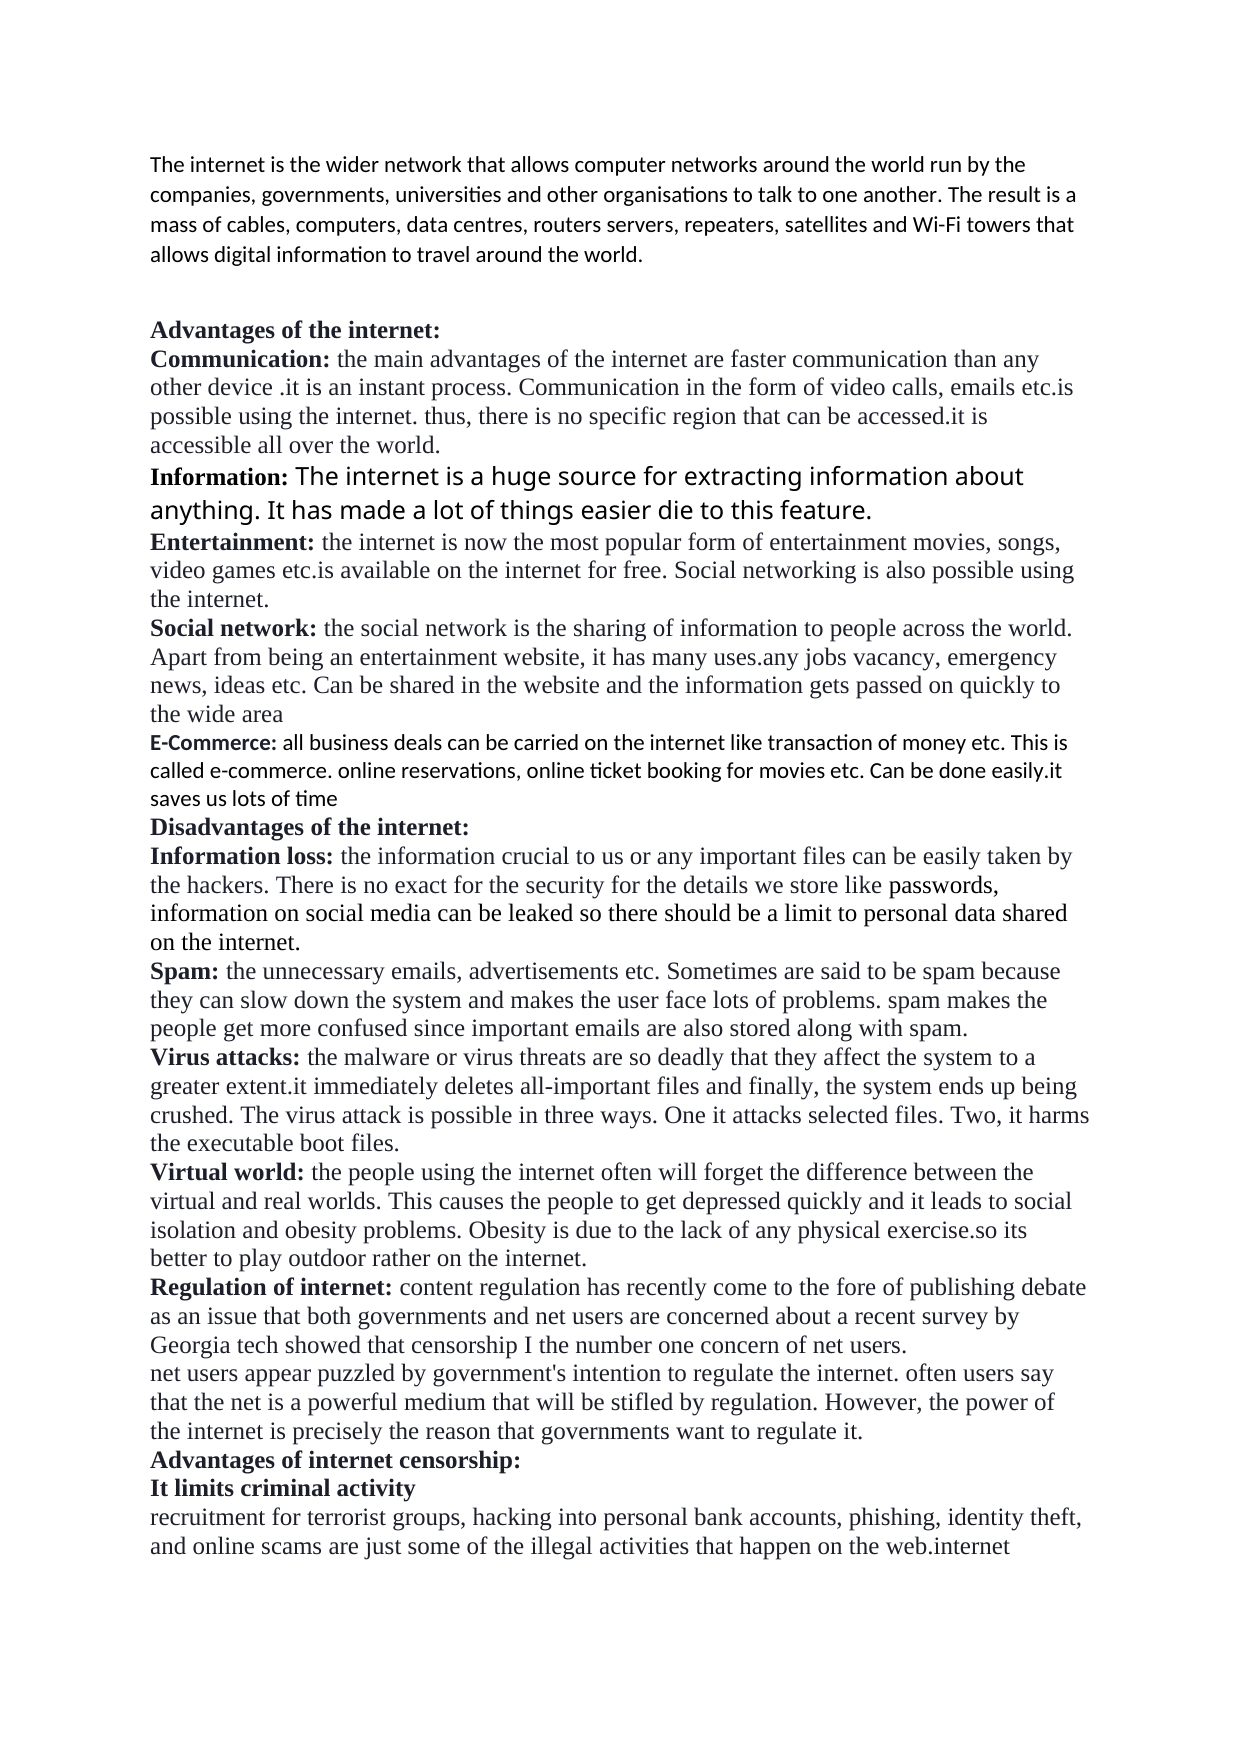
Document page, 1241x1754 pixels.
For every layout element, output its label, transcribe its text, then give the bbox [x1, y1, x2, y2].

text Entertainment: the internet is now the most popular form of entertainment movies, songs, video games etc.is available on the internet for free. Social networking is also possible using the internet. [150, 527, 1090, 613]
text net users appear puzzled by government's intention to regulate the internet. often users say that the net is a powerful medium that will be stifled by regulation. However, the power of the internet is precisely the reason that governments want to regulate it. [150, 1358, 1090, 1445]
text Advantages of the internet: [150, 315, 1090, 344]
text Virtual world: the people using the internet often will forget the difference between the virtual and real worlds. This causes the people to get depressed quickly and it leads to social isolation and obesity problems. Obesity is due to the lack of any physical exercise.so its better to play outdoor rather on the internet. [150, 1157, 1090, 1272]
text Advantages of internet censorship: [150, 1445, 1090, 1473]
text Social network: the social network is the sharing of information to people across the world. Apart from being an entertainment website, it has many uses.any jobs vacancy, emergency news, ideas etc. Can be shared in the website and the information gets passed on quickly to the wide area [150, 613, 1090, 728]
text The internet is the wider network that allows computer networks around the world run by the companies, governments, universities and other organisations to talk to one another. The result is a mass of cables, computers, data centres, routers servers, repeaters, satellites and Wi-Fi towers that allows digital information to travel around the world. [150, 150, 1090, 268]
text Virus attacks: the malware or virus threats are so deadly that they affect the system to a greater extent.it immediately deletes all-important files and finally, the system ends up being crushed. The virus attack is possible in three ways. One it attacks selected files. Two, it harms the executable boot files. [150, 1042, 1090, 1157]
text Spam: the unnecessary emails, advertisements etc. Sometimes are said to be spam because they can slow down the system and makes the user face lots of problems. spam makes the people get more confused since important emails are also stored along with spam. [150, 956, 1090, 1042]
text Information loss: the information crucial to us or any important files can be easily taken by the hackers. There is no exact for the security for the details we store like passwords, information on social media can be leaked so there should be a limit to personal data shared on the internet. [150, 841, 1090, 956]
text Information: The internet is a huge source for extracting information about anything. It has made a lot of things easier die to this feature. [150, 459, 1090, 527]
text recruitment for terrorist groups, hacking into personal bank accounts, phishing, identity theft, and online scams are just some of the illegal activities that happen on the web.internet [150, 1502, 1090, 1560]
text E-Commerce: all business deals can be carried on the internet like transaction of money etc. This is called e-commerce. online reservations, online ticket booking for movies etc. Can be done easily.it saves us lots of time [150, 728, 1090, 812]
text Disadvantages of the internet: [150, 812, 1090, 841]
text It limits criminal activity [150, 1473, 1090, 1502]
text Regulation of internet: content regulation has recently come to the fore of publishing debate as an issue that both governments and net users are concerned about a recent survey by Georgia tech showed that censorship I the number one concern of net users. [150, 1272, 1090, 1358]
text Communication: the main advantages of the internet are faster communication than any other device .it is an instant process. Communication in the form of video calls, emails etc.is possible using the internet. thus, there is no specific region that can be accessed.it is accessible all over the world. [150, 344, 1090, 459]
